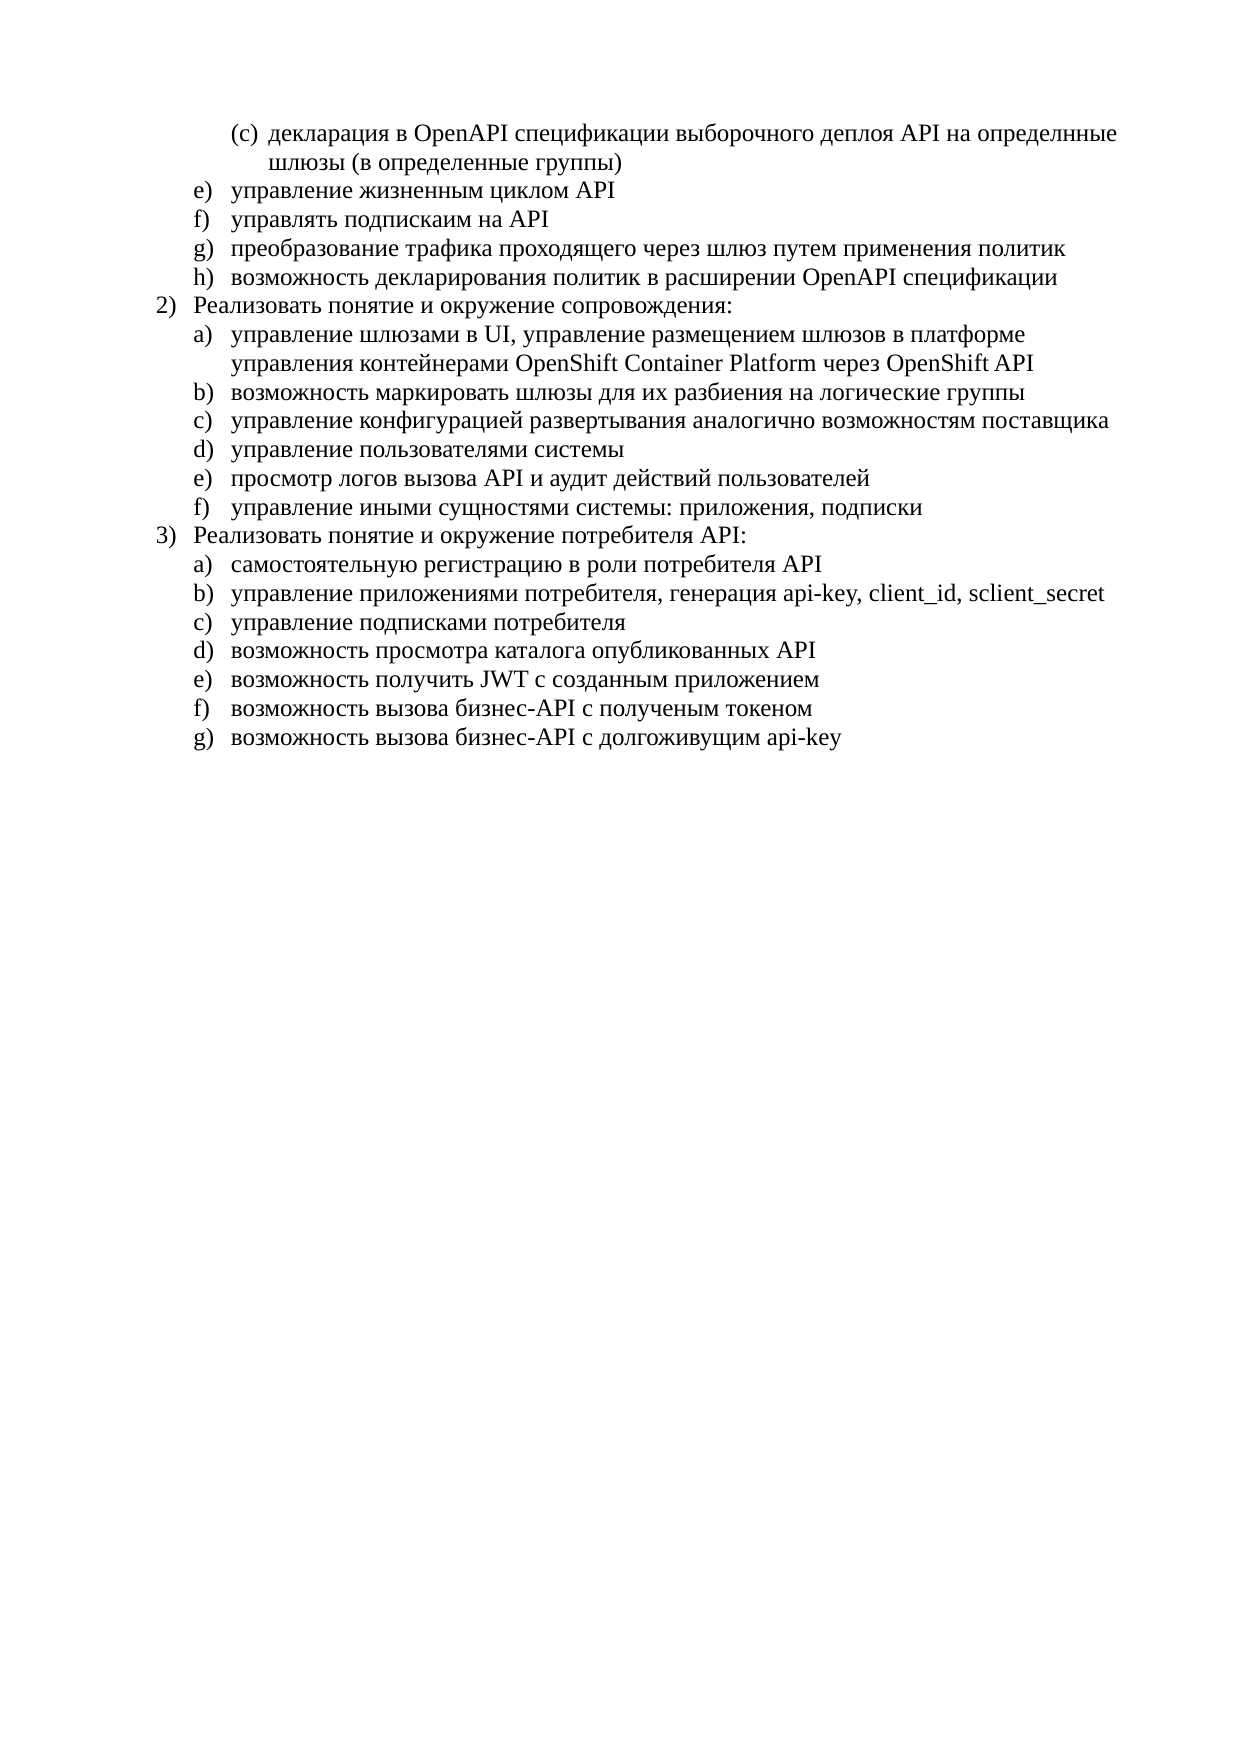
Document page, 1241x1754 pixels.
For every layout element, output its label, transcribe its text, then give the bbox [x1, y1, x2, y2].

list самостоятельную регистрацию в роли потребителя API [193, 549, 1122, 578]
list управление приложениями потребителя, генерация api-key, client_id, sclient_secret [193, 578, 1122, 607]
list управление подписками потребителя [193, 607, 1122, 636]
list просмотр логов вызова API и аудит действий пользователей [193, 463, 1122, 492]
list Реализовать понятие и окружение сопровождения: [156, 291, 1122, 319]
list управление иными сущностями системы: приложения, подписки [193, 492, 1122, 521]
list управление пользователями системы [193, 434, 1122, 463]
list возможность вызова бизнес-API с долгоживущим api-key [193, 722, 1122, 751]
list управление шлюзами в UI, управление размещением шлюзов в платформе управления контейнерами OpenShift Container Platform через OpenShift API [193, 319, 1122, 377]
list возможность получить JWT с созданным приложением [193, 664, 1122, 693]
list возможность просмотра каталога опубликованных API [193, 636, 1122, 664]
list декларация в OpenAPI спецификации выборочного деплоя API на определнные шлюзы (в определенные группы) [231, 118, 1122, 176]
list управление жизненным циклом API [193, 176, 1122, 204]
list Реализовать понятие и окружение потребителя API: [156, 521, 1122, 549]
list возможность маркировать шлюзы для их разбиения на логические группы [193, 377, 1122, 406]
list управлять подпискаим на API [193, 204, 1122, 233]
list управление конфигурацией развертывания аналогично возможностям поставщика [193, 406, 1122, 434]
list возможность вызова бизнес-API с полученым токеном [193, 693, 1122, 722]
list преобразование трафика проходящего через шлюз путем применения политик [193, 233, 1122, 262]
list возможность декларирования политик в расширении OpenAPI спецификации [193, 262, 1122, 291]
